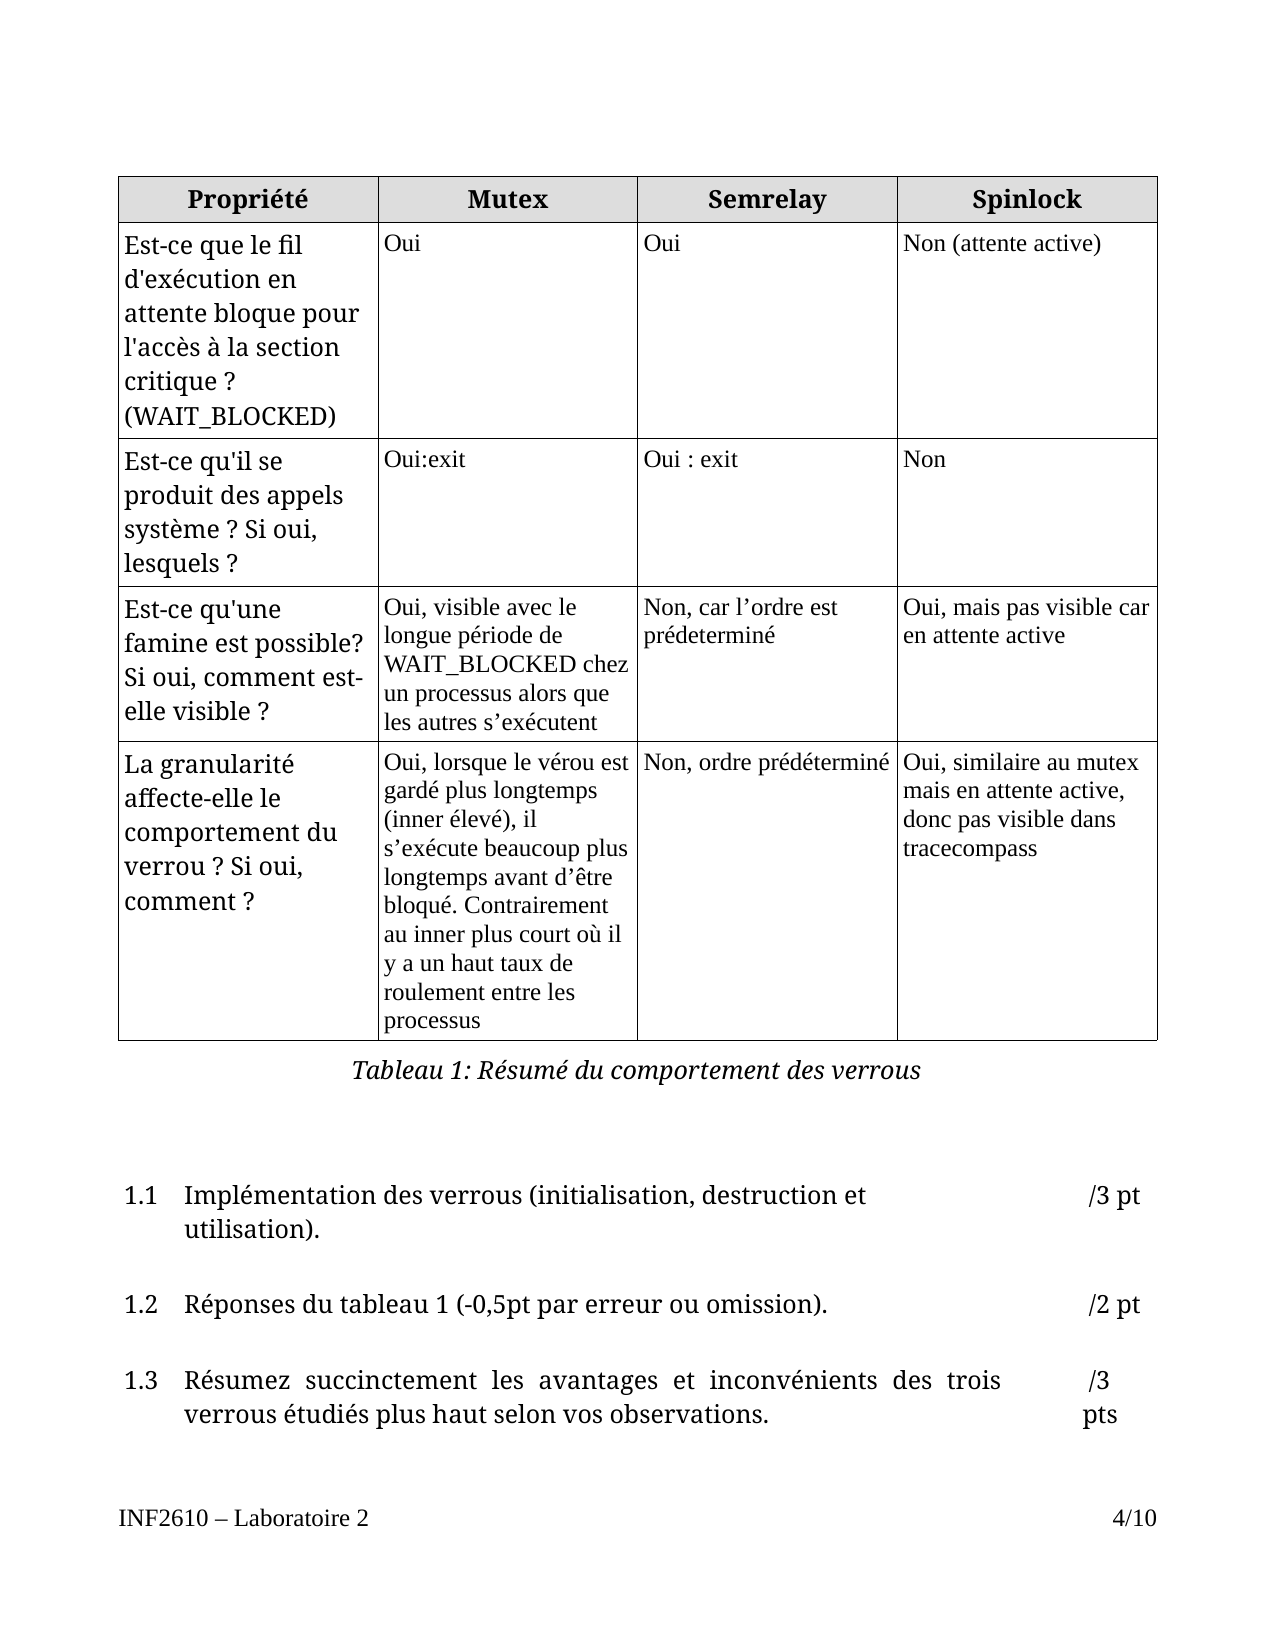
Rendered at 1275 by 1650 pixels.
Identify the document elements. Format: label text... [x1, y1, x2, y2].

table_cell [1008, 1266, 1077, 1342]
table_cell /3 pts [1077, 1342, 1157, 1451]
table_header Propriété [119, 177, 378, 222]
table_cell Oui, lorsque le vérou est gardé plus longtemps (inner élevé), il s’exécute beaucoup plus longtemps avant d’être bloqué. Contrairement au inner plus court où il y a un haut taux de roulement entre les processus [379, 742, 637, 1040]
table_cell Non (attente active) [898, 223, 1157, 438]
table_header Mutex [379, 177, 637, 222]
table_header Implémentation des verrous (initialisation, destruction et utilisation). [118, 1157, 1007, 1266]
table_cell Oui [379, 223, 637, 438]
table_header /3 pt [1077, 1157, 1157, 1266]
table_cell Oui:exit [379, 439, 637, 586]
table_cell [1008, 1342, 1077, 1451]
table_cell Réponses du tableau 1 (-0,5pt par erreur ou omission). [118, 1266, 1007, 1342]
text Tableau 1: Résumé du comportement des verrous [118, 1053, 1157, 1087]
table_cell Non, car l’ordre est prédeterminé [638, 587, 897, 741]
table_cell Non, ordre prédéterminé [638, 742, 897, 1040]
table_cell Oui : exit [638, 439, 897, 586]
table_cell Est-ce que le fil d'exécution en attente bloque pour l'accès à la section critique ? (WAIT_BLOCKED) [119, 223, 378, 438]
table_cell Oui, similaire au mutex mais en attente active, donc pas visible dans tracecompass [898, 742, 1157, 1040]
table_header Semrelay [638, 177, 897, 222]
table_header Spinlock [898, 177, 1157, 222]
table_cell Est-ce qu'une famine est possible? Si oui, comment est-elle visible ? [119, 587, 378, 741]
table_cell Résumez succinctement les avantages et inconvénients des trois verrous étudiés plus haut selon vos observations. [118, 1342, 1007, 1451]
table_cell /2 pt [1077, 1266, 1157, 1342]
table_header [1008, 1157, 1077, 1266]
table_cell Non [898, 439, 1157, 586]
table_cell Oui [638, 223, 897, 438]
table_cell La granularité affecte-elle le comportement du verrou ? Si oui, comment ? [119, 742, 378, 1040]
table_cell Oui, visible avec le longue période de WAIT_BLOCKED chez un processus alors que les autres s’exécutent [379, 587, 637, 741]
table_cell Oui, mais pas visible car en attente active [898, 587, 1157, 741]
table_cell Est-ce qu'il se produit des appels système ? Si oui, lesquels ? [119, 439, 378, 586]
